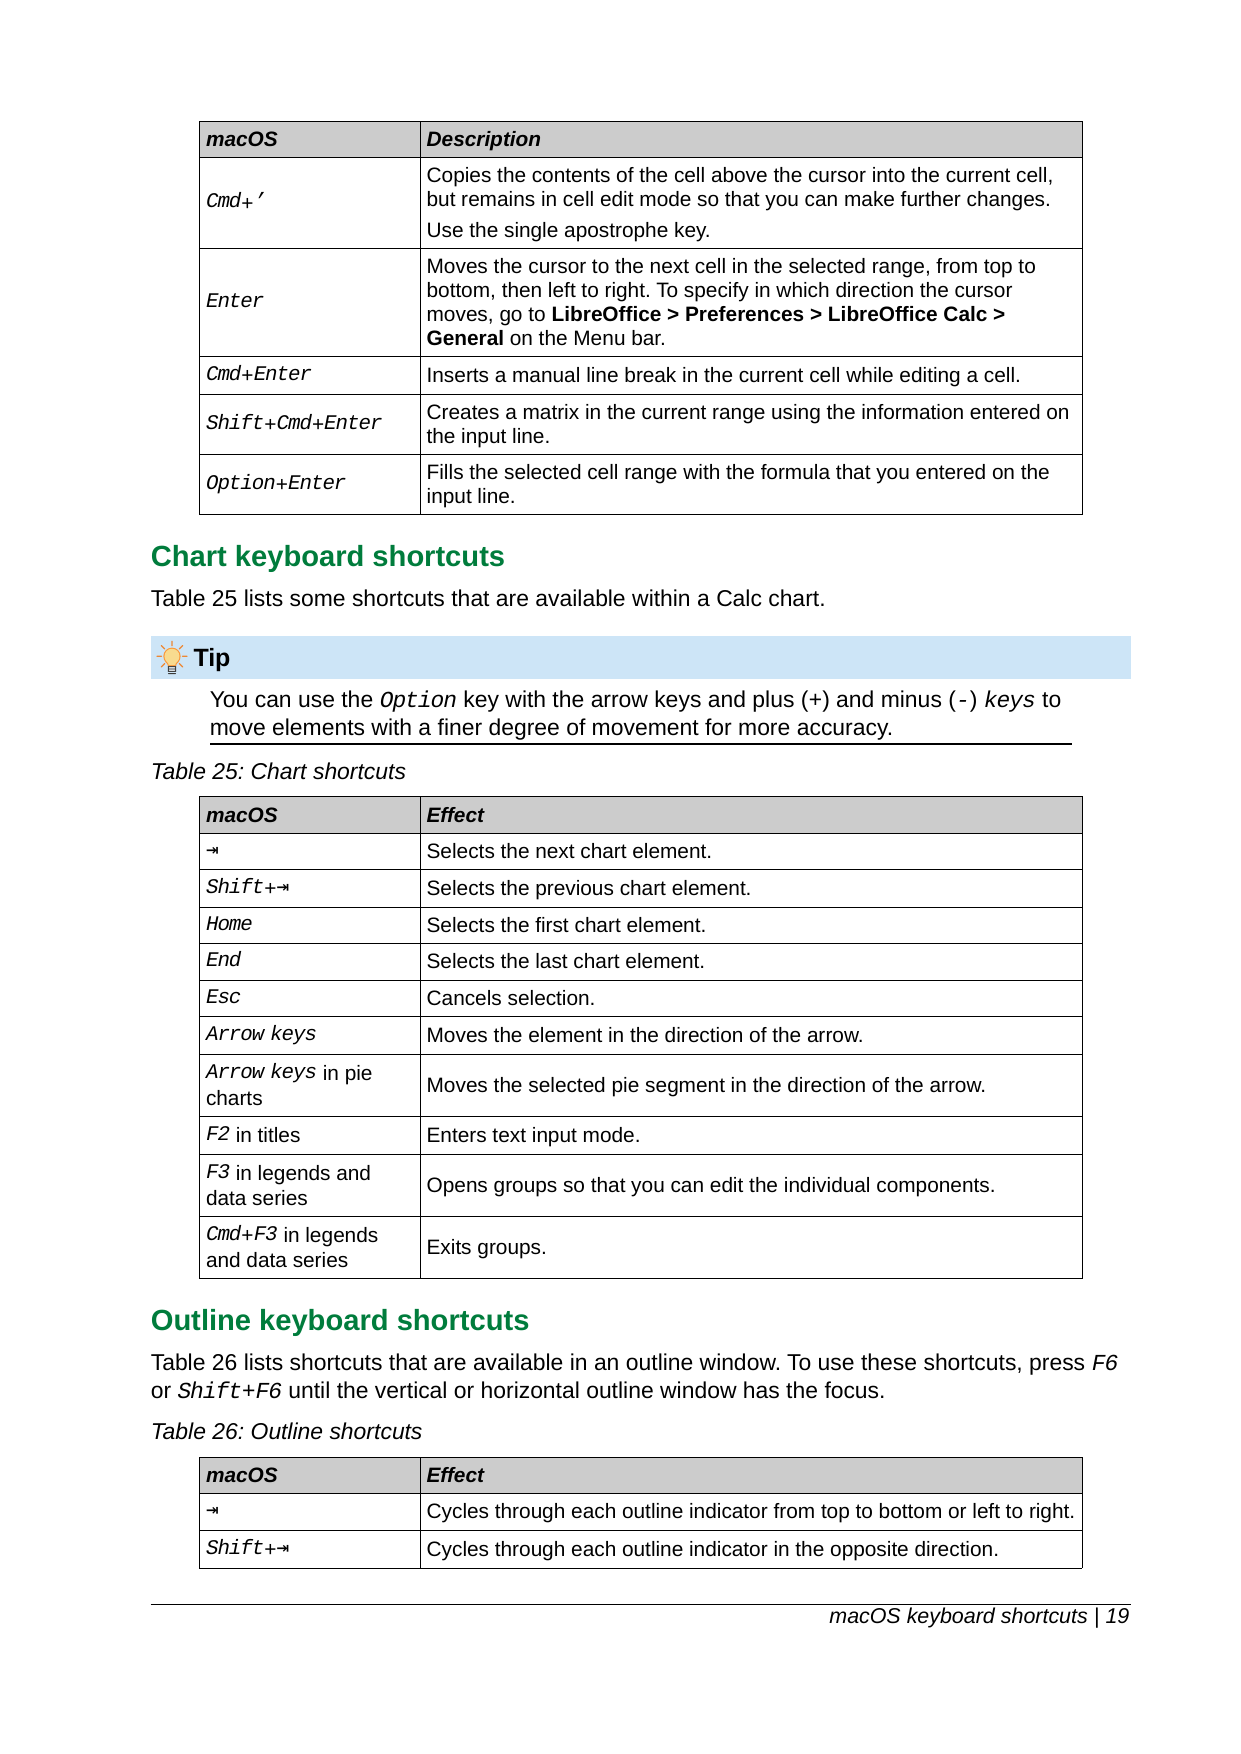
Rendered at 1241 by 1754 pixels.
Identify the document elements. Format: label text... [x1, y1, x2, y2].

table_cell Arrow keys [200, 1017, 420, 1054]
text Table 25: Chart shortcuts [151, 758, 1131, 784]
table_cell Shift+⇥ [200, 870, 420, 907]
subtitle Tip [151, 636, 1131, 679]
table_cell Exits groups. [421, 1217, 1082, 1278]
table_cell Cmd+F3 in legends and data series [200, 1217, 420, 1278]
text Table 26: Outline shortcuts [151, 1418, 1131, 1445]
table_cell Option+Enter [200, 455, 420, 514]
table_cell Selects the next chart element. [421, 834, 1082, 869]
table_header macOS [200, 122, 420, 157]
table_header Description [421, 122, 1082, 157]
subtitle Chart keyboard shortcuts [151, 539, 1131, 573]
table_cell Cmd+’ [200, 158, 420, 248]
table_cell Selects the first chart element. [421, 908, 1082, 943]
table_cell Cycles through each outline indicator from top to bottom or left to right. [421, 1494, 1082, 1529]
text You can use the Option key with the arrow keys and plus (+) and minus (-) keys to move elements with a finer degree of movement for more accuracy. [209, 686, 1072, 745]
table_cell Opens groups so that you can edit the individual components. [421, 1155, 1082, 1216]
table_cell Moves the cursor to the next cell in the selected range, from top to bottom, then left to right. To specify in which direction the cursor moves, go to LibreOffice > Preferences > LibreOffice Calc > General on the Menu bar. [421, 249, 1082, 356]
text Table 25 lists some shortcuts that are available within a Calc chart. [151, 585, 1131, 612]
table_cell End [200, 944, 420, 979]
table_cell Creates a matrix in the current range using the information entered on the input line. [421, 395, 1082, 454]
table_cell Copies the contents of the cell above the cursor into the current cell, but remains in cell edit mode so that you can make further changes. Use the single apostrophe key. [421, 158, 1082, 248]
table_cell Moves the element in the direction of the arrow. [421, 1017, 1082, 1054]
table_cell Enter [200, 249, 420, 356]
table_cell ⇥ [200, 834, 420, 869]
table_cell Selects the previous chart element. [421, 870, 1082, 907]
text Table 26 lists shortcuts that are available in an outline window. To use these shortcuts, press F6 or Shift+F6 until the vertical or horizontal outline window has the focus. [151, 1349, 1131, 1406]
subtitle Outline keyboard shortcuts [151, 1303, 1131, 1337]
table_cell Cancels selection. [421, 981, 1082, 1016]
table_header Effect [421, 797, 1082, 833]
table_cell Inserts a manual line break in the current cell while editing a cell. [421, 357, 1082, 394]
table_cell F2 in titles [200, 1117, 420, 1154]
table_cell Enters text input mode. [421, 1117, 1082, 1154]
table_cell Fills the selected cell range with the formula that you entered on the input line. [421, 455, 1082, 514]
table_cell Esc [200, 981, 420, 1016]
table_header macOS [200, 1458, 420, 1493]
table_header macOS [200, 797, 420, 833]
table_cell Cmd+Enter [200, 357, 420, 394]
table_header Effect [421, 1458, 1082, 1493]
table_cell Cycles through each outline indicator in the opposite direction. [421, 1531, 1082, 1568]
table_cell Arrow keys in pie charts [200, 1055, 420, 1116]
table_cell Shift+Cmd+Enter [200, 395, 420, 454]
table_cell Shift+⇥ [200, 1531, 420, 1568]
table_cell Selects the last chart element. [421, 944, 1082, 979]
table_cell F3 in legends and data series [200, 1155, 420, 1216]
table_cell Home [200, 908, 420, 943]
table_cell ⇥ [200, 1494, 420, 1529]
table_cell Moves the selected pie segment in the direction of the arrow. [421, 1055, 1082, 1116]
